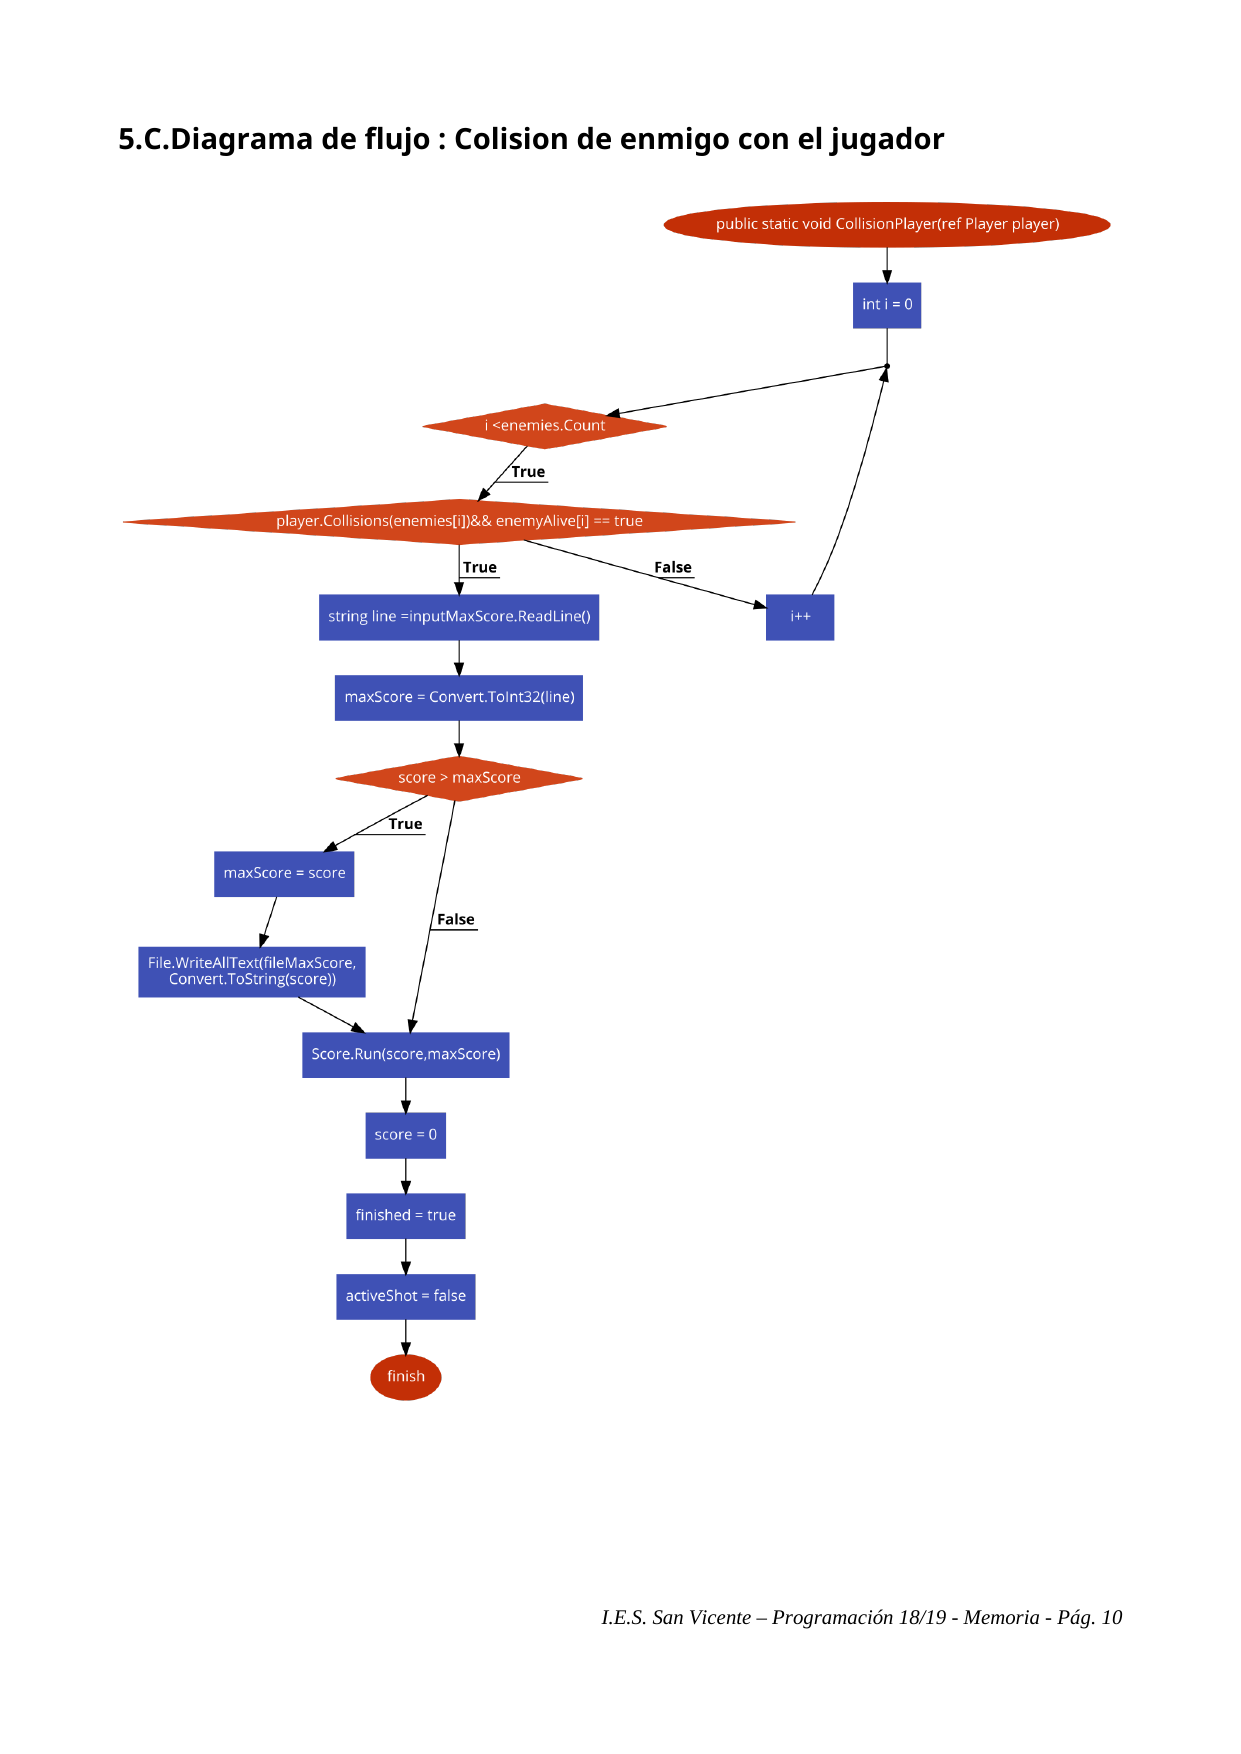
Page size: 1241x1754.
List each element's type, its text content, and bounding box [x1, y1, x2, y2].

picture [118, 197, 1123, 1413]
subtitle 5.C.Diagrama de flujo : Colision de enmigo con el jugador [118, 118, 1122, 158]
